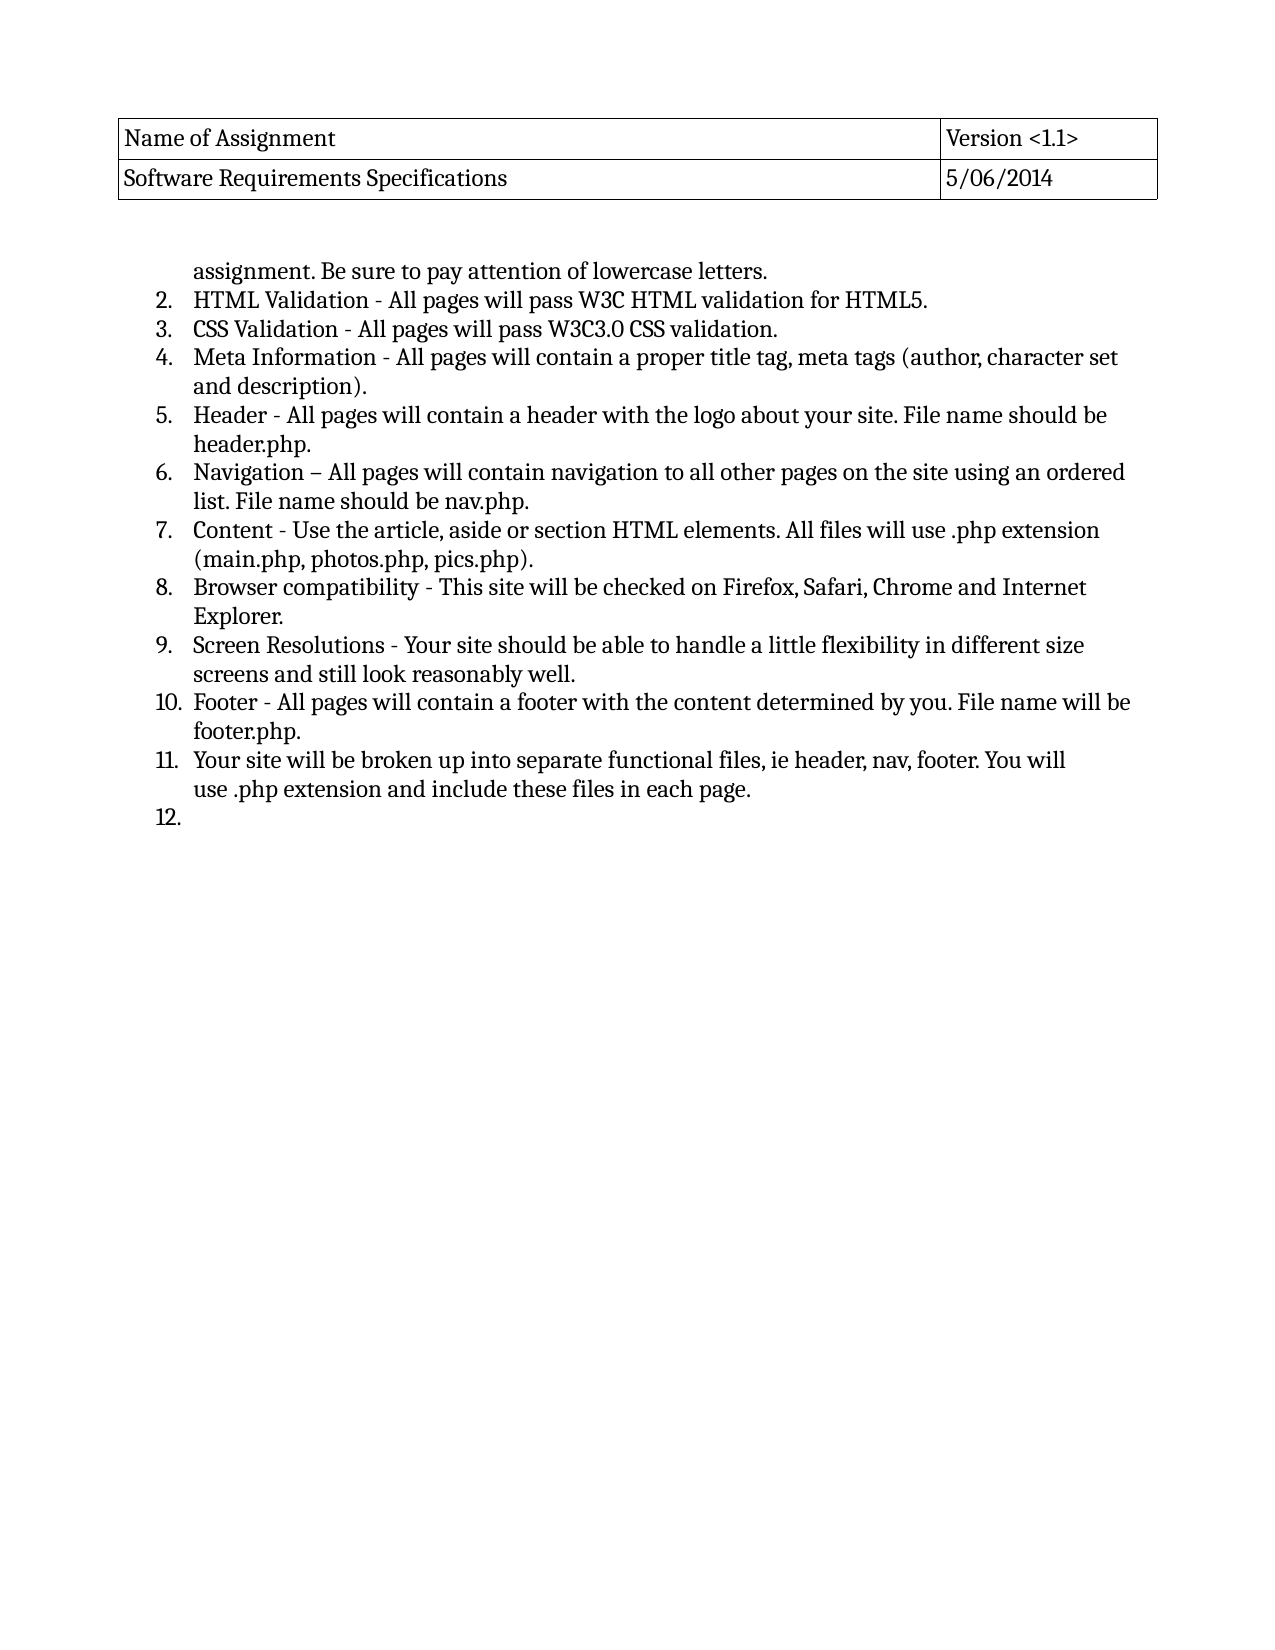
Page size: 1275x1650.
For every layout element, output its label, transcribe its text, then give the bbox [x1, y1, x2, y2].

list HTML Validation - All pages will pass W3C HTML validation for HTML5. [156, 286, 1157, 314]
list Header - All pages will contain a header with the logo about your site. File name should be header.php. [156, 401, 1157, 458]
list Your site will be broken up into separate functional files, ie header, nav, footer. You will use .php extension and include these files in each page. [156, 746, 1157, 803]
list Navigation – All pages will contain navigation to all other pages on the site using an ordered list. File name should be nav.php. [156, 458, 1157, 516]
list Screen Resolutions - Your site should be able to handle a little flexibility in different size screens and still look reasonably well. [156, 631, 1157, 688]
list Browser compatibility - This site will be checked on Firefox, Safari, Chrome and Internet Explorer. [156, 573, 1157, 631]
list CSS Validation - All pages will pass W3C3.0 CSS validation. [156, 314, 1157, 343]
list Meta Information - All pages will contain a proper title tag, meta tags (author, character set and description). [156, 343, 1157, 401]
list assignment. Be sure to pay attention of lowercase letters. [156, 257, 1157, 286]
list Footer - All pages will contain a footer with the content determined by you. File name will be footer.php. [156, 688, 1157, 746]
list Content - Use the article, aside or section HTML elements. All files will use .php extension (main.php, photos.php, pics.php). [156, 516, 1157, 573]
